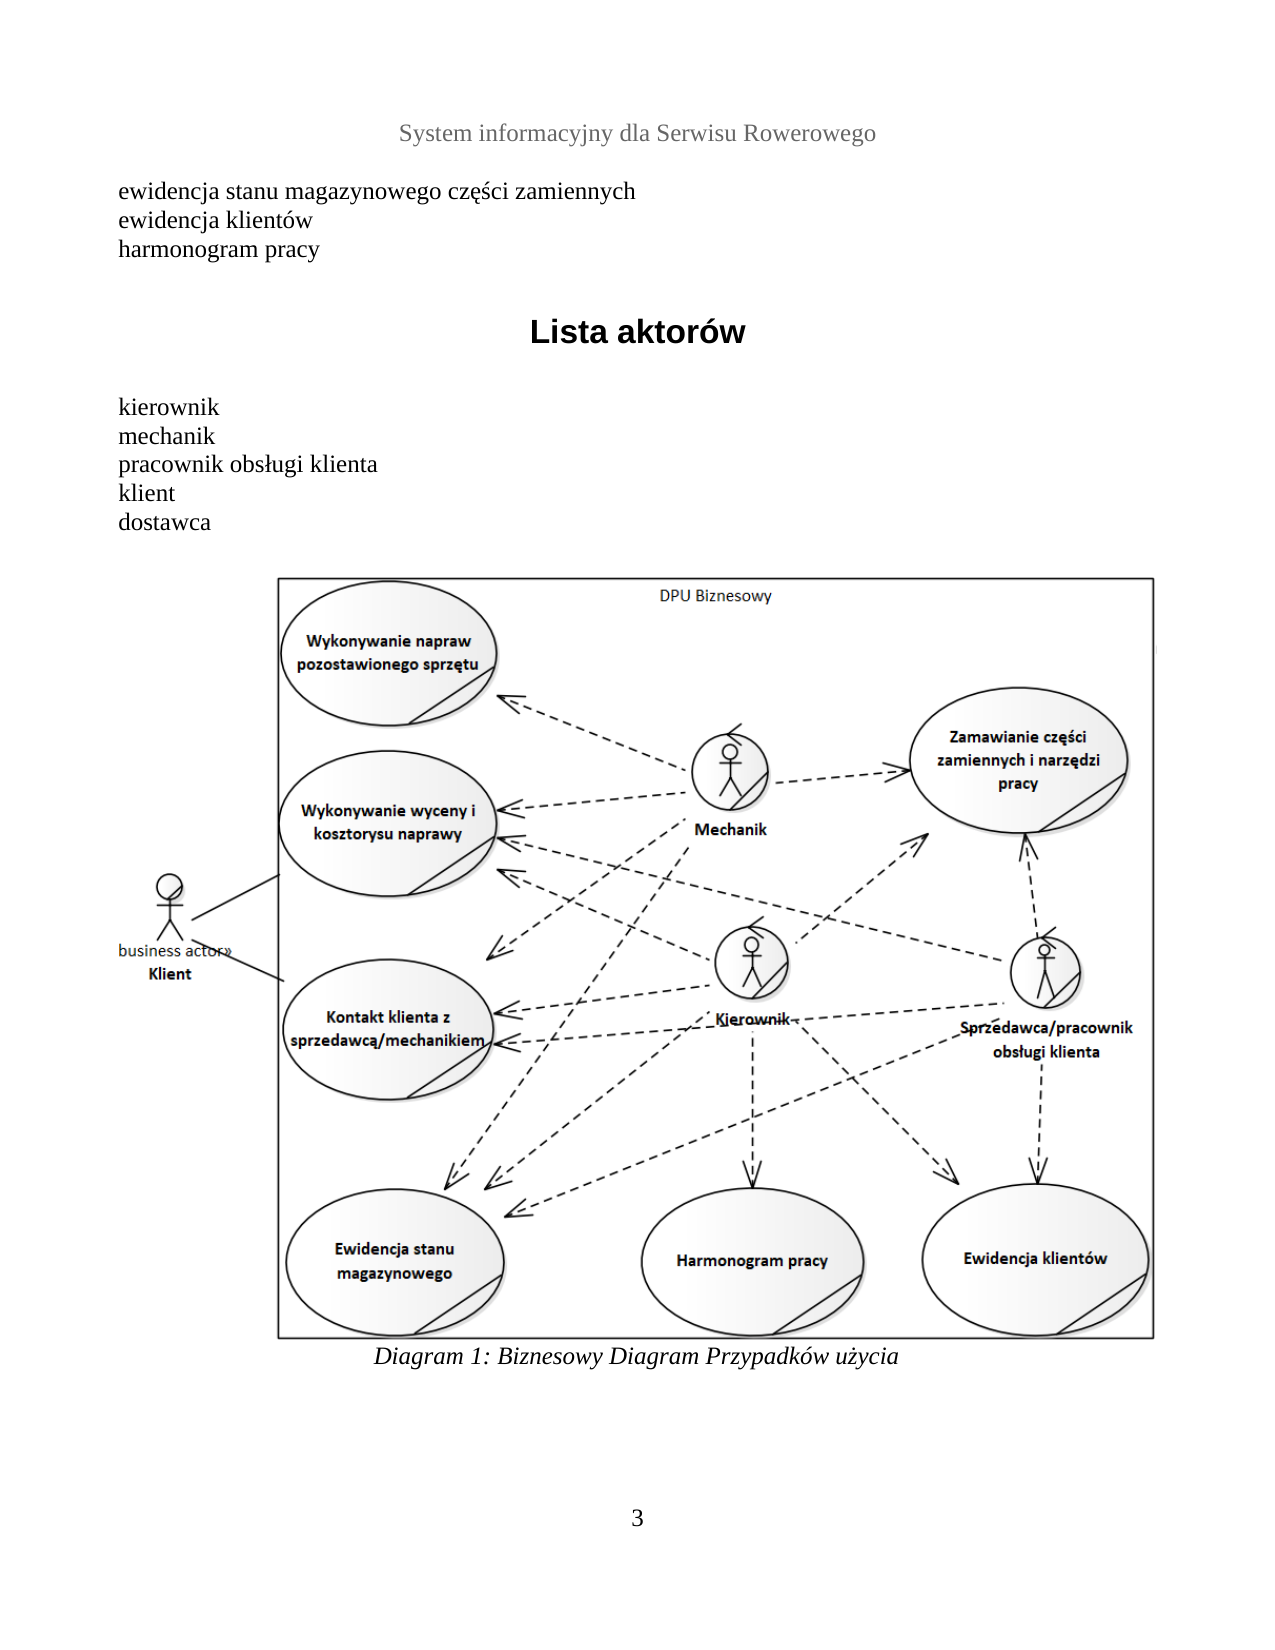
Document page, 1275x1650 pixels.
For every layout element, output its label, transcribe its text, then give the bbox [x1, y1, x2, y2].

text dostawca [118, 507, 1157, 536]
text klient [118, 478, 1157, 507]
text Diagram 1: Biznesowy Diagram Przypadków użycia [118, 1342, 1157, 1370]
text ewidencja stanu magazynowego części zamiennych [118, 176, 1157, 205]
text mechanik [118, 421, 1157, 449]
text harmonogram pracy [118, 234, 1157, 263]
picture [118, 577, 1157, 1342]
text kierownik [118, 392, 1157, 421]
text pracownik obsługi klienta [118, 449, 1157, 478]
subtitle Lista aktorów [118, 312, 1157, 351]
text ewidencja klientów [118, 205, 1157, 234]
